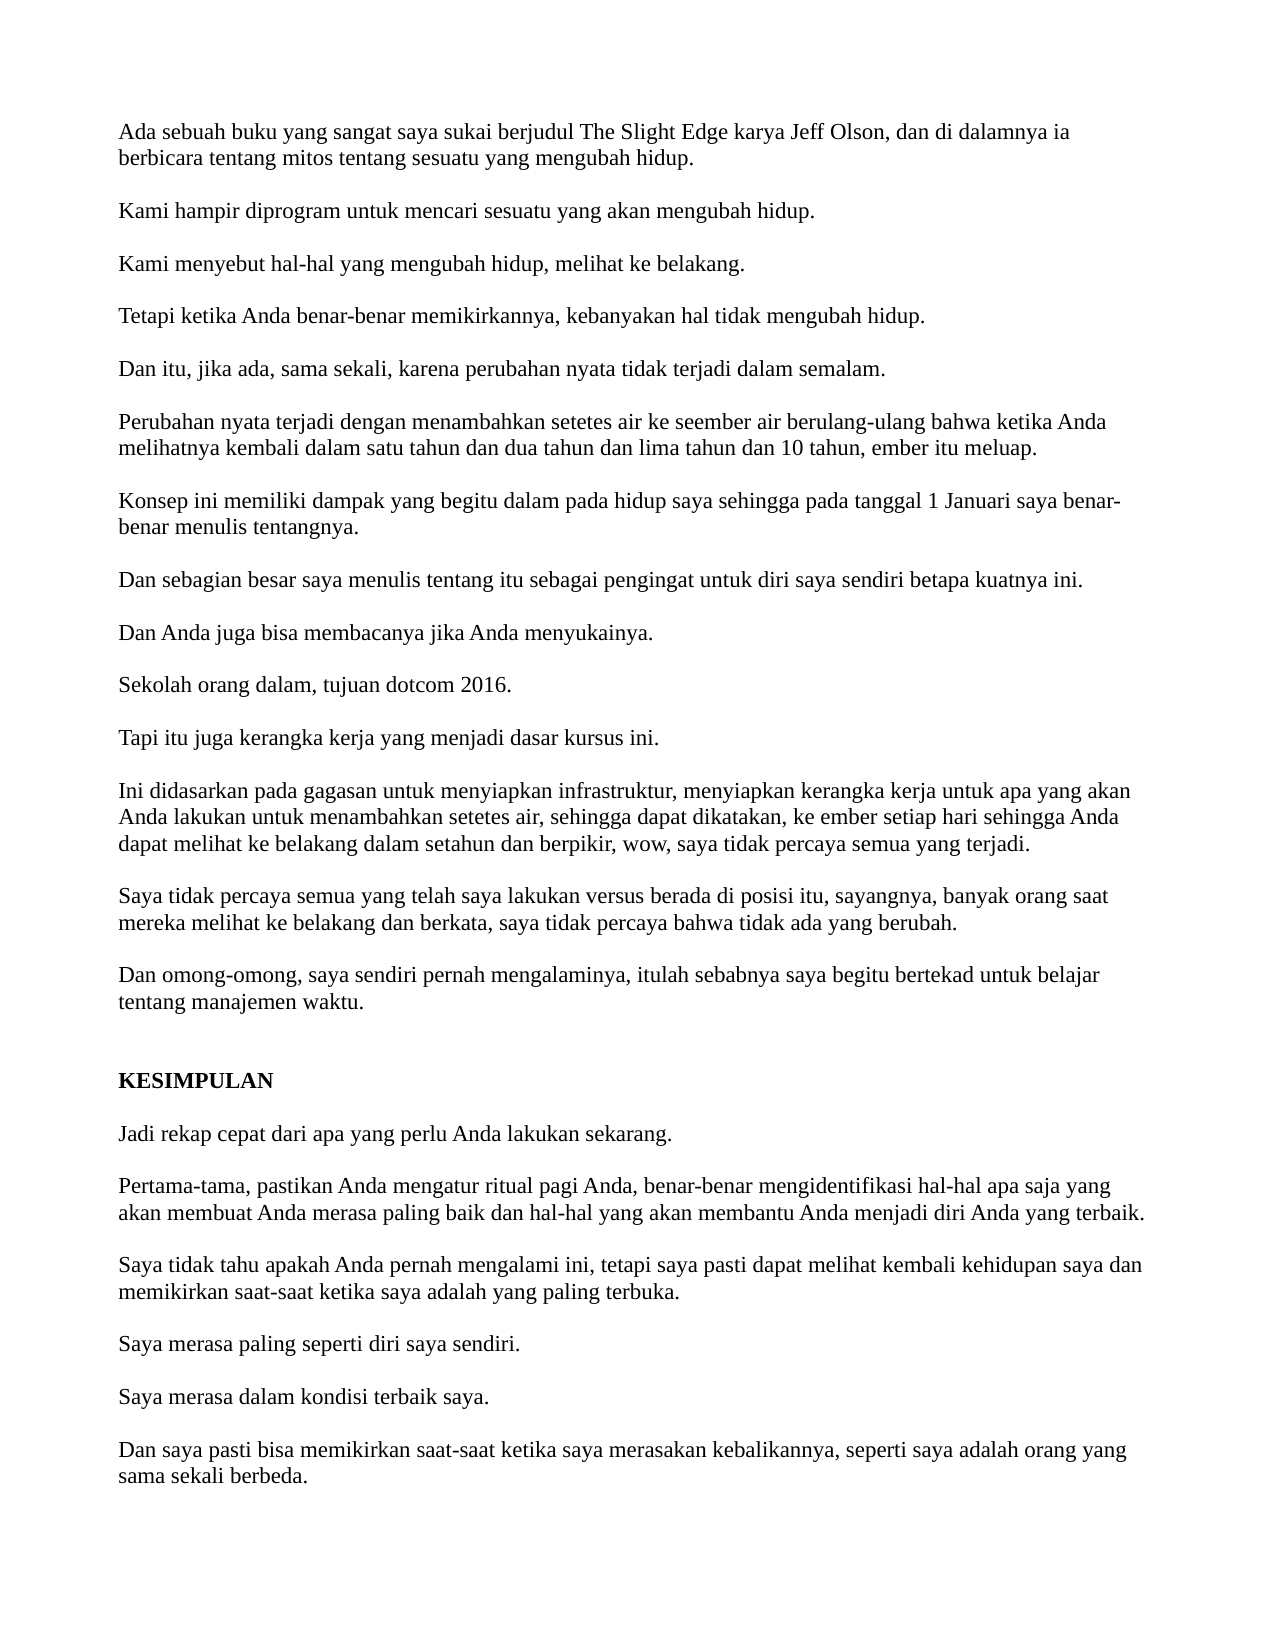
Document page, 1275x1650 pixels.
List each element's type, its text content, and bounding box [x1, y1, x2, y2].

text Jadi rekap cepat dari apa yang perlu Anda lakukan sekarang. [118, 1119, 1157, 1146]
text Saya merasa dalam kondisi terbaik saya. [118, 1383, 1157, 1409]
text Dan saya pasti bisa memikirkan saat-saat ketika saya merasakan kebalikannya, seperti saya adalah orang yang sama sekali berbeda. [118, 1436, 1157, 1488]
text Ada sebuah buku yang sangat saya sukai berjudul The Slight Edge karya Jeff Olson, dan di dalamnya ia berbicara tentang mitos tentang sesuatu yang mengubah hidup. [118, 118, 1157, 171]
text Sekolah orang dalam, tujuan dotcom 2016. [118, 672, 1157, 698]
text Dan Anda juga bisa membacanya jika Anda menyukainya. [118, 619, 1157, 645]
text Dan omong-omong, saya sendiri pernah mengalaminya, itulah sebabnya saya begitu bertekad untuk belajar tentang manajemen waktu. [118, 961, 1157, 1014]
text Dan itu, jika ada, sama sekali, karena perubahan nyata tidak terjadi dalam semalam. [118, 355, 1157, 382]
text Ini didasarkan pada gagasan untuk menyiapkan infrastruktur, menyiapkan kerangka kerja untuk apa yang akan Anda lakukan untuk menambahkan setetes air, sehingga dapat dikatakan, ke ember setiap hari sehingga Anda dapat melihat ke belakang dalam setahun dan berpikir, wow, saya tidak percaya semua yang terjadi. [118, 777, 1157, 856]
text Kami menyebut hal-hal yang mengubah hidup, melihat ke belakang. [118, 250, 1157, 276]
text Perubahan nyata terjadi dengan menambahkan setetes air ke seember air berulang-ulang bahwa ketika Anda melihatnya kembali dalam satu tahun dan dua tahun dan lima tahun dan 10 tahun, ember itu meluap. [118, 408, 1157, 461]
text Pertama-tama, pastikan Anda mengatur ritual pagi Anda, benar-benar mengidentifikasi hal-hal apa saja yang akan membuat Anda merasa paling baik dan hal-hal yang akan membantu Anda menjadi diri Anda yang terbaik. [118, 1172, 1157, 1225]
text Saya merasa paling seperti diri saya sendiri. [118, 1330, 1157, 1357]
text Dan sebagian besar saya menulis tentang itu sebagai pengingat untuk diri saya sendiri betapa kuatnya ini. [118, 566, 1157, 592]
text Saya tidak percaya semua yang telah saya lakukan versus berada di posisi itu, sayangnya, banyak orang saat mereka melihat ke belakang dan berkata, saya tidak percaya bahwa tidak ada yang berubah. [118, 882, 1157, 935]
text Tetapi ketika Anda benar-benar memikirkannya, kebanyakan hal tidak mengubah hidup. [118, 303, 1157, 329]
text Saya tidak tahu apakah Anda pernah mengalami ini, tetapi saya pasti dapat melihat kembali kehidupan saya dan memikirkan saat-saat ketika saya adalah yang paling terbuka. [118, 1251, 1157, 1304]
text Kami hampir diprogram untuk mencari sesuatu yang akan mengubah hidup. [118, 197, 1157, 223]
text Konsep ini memiliki dampak yang begitu dalam pada hidup saya sehingga pada tanggal 1 Januari saya benar-benar menulis tentangnya. [118, 487, 1157, 540]
text KESIMPULAN [118, 1067, 1157, 1093]
text Tapi itu juga kerangka kerja yang menjadi dasar kursus ini. [118, 724, 1157, 751]
